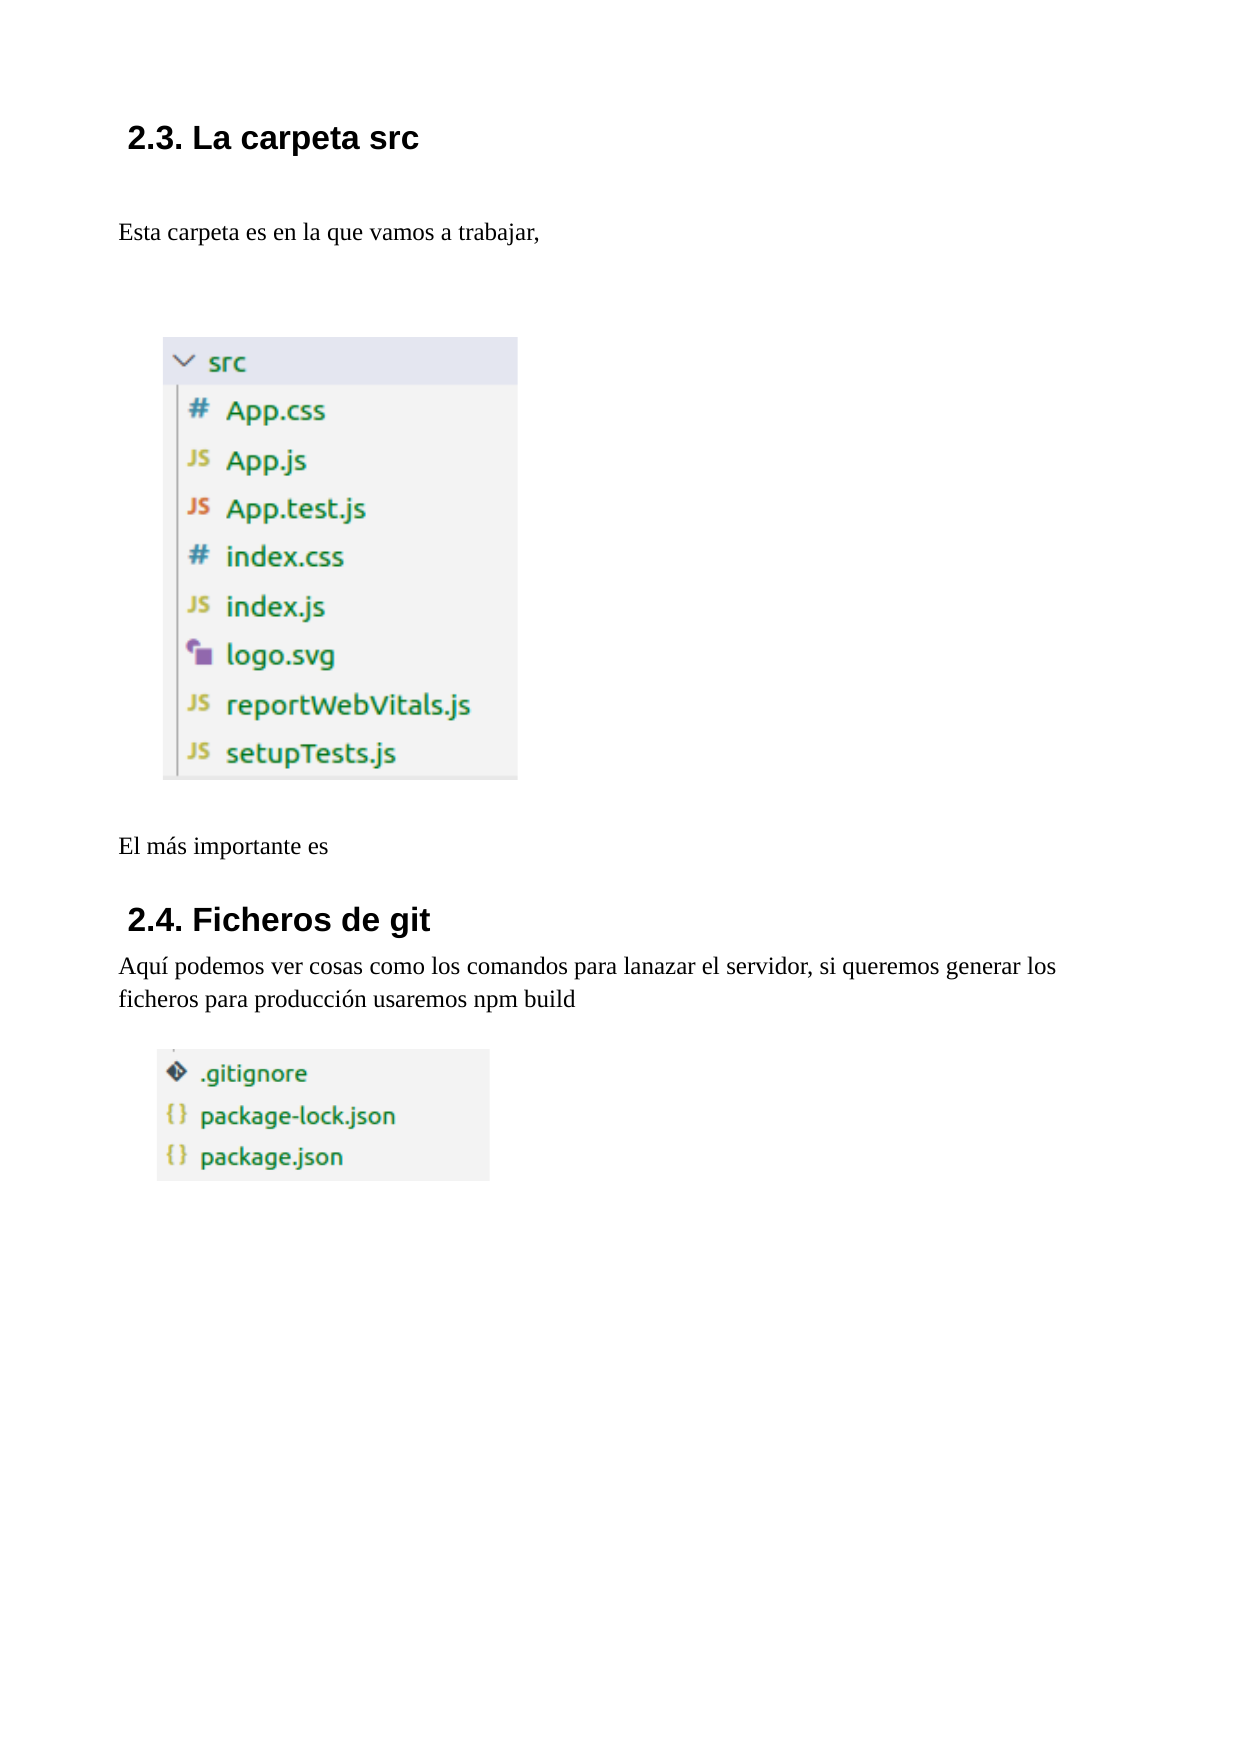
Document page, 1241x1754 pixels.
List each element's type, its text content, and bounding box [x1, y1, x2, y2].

text El más importante es [118, 831, 1122, 860]
subtitle La carpeta src [118, 118, 1122, 157]
text Esta carpeta es en la que vamos a trabajar, [118, 217, 1122, 246]
picture [162, 337, 518, 780]
picture [156, 1049, 490, 1181]
subtitle Ficheros de git [118, 900, 1122, 938]
text Aquí podemos ver cosas como los comandos para lanazar el servidor, si queremos generar los ficheros para producción usaremos npm build [118, 951, 1122, 1013]
